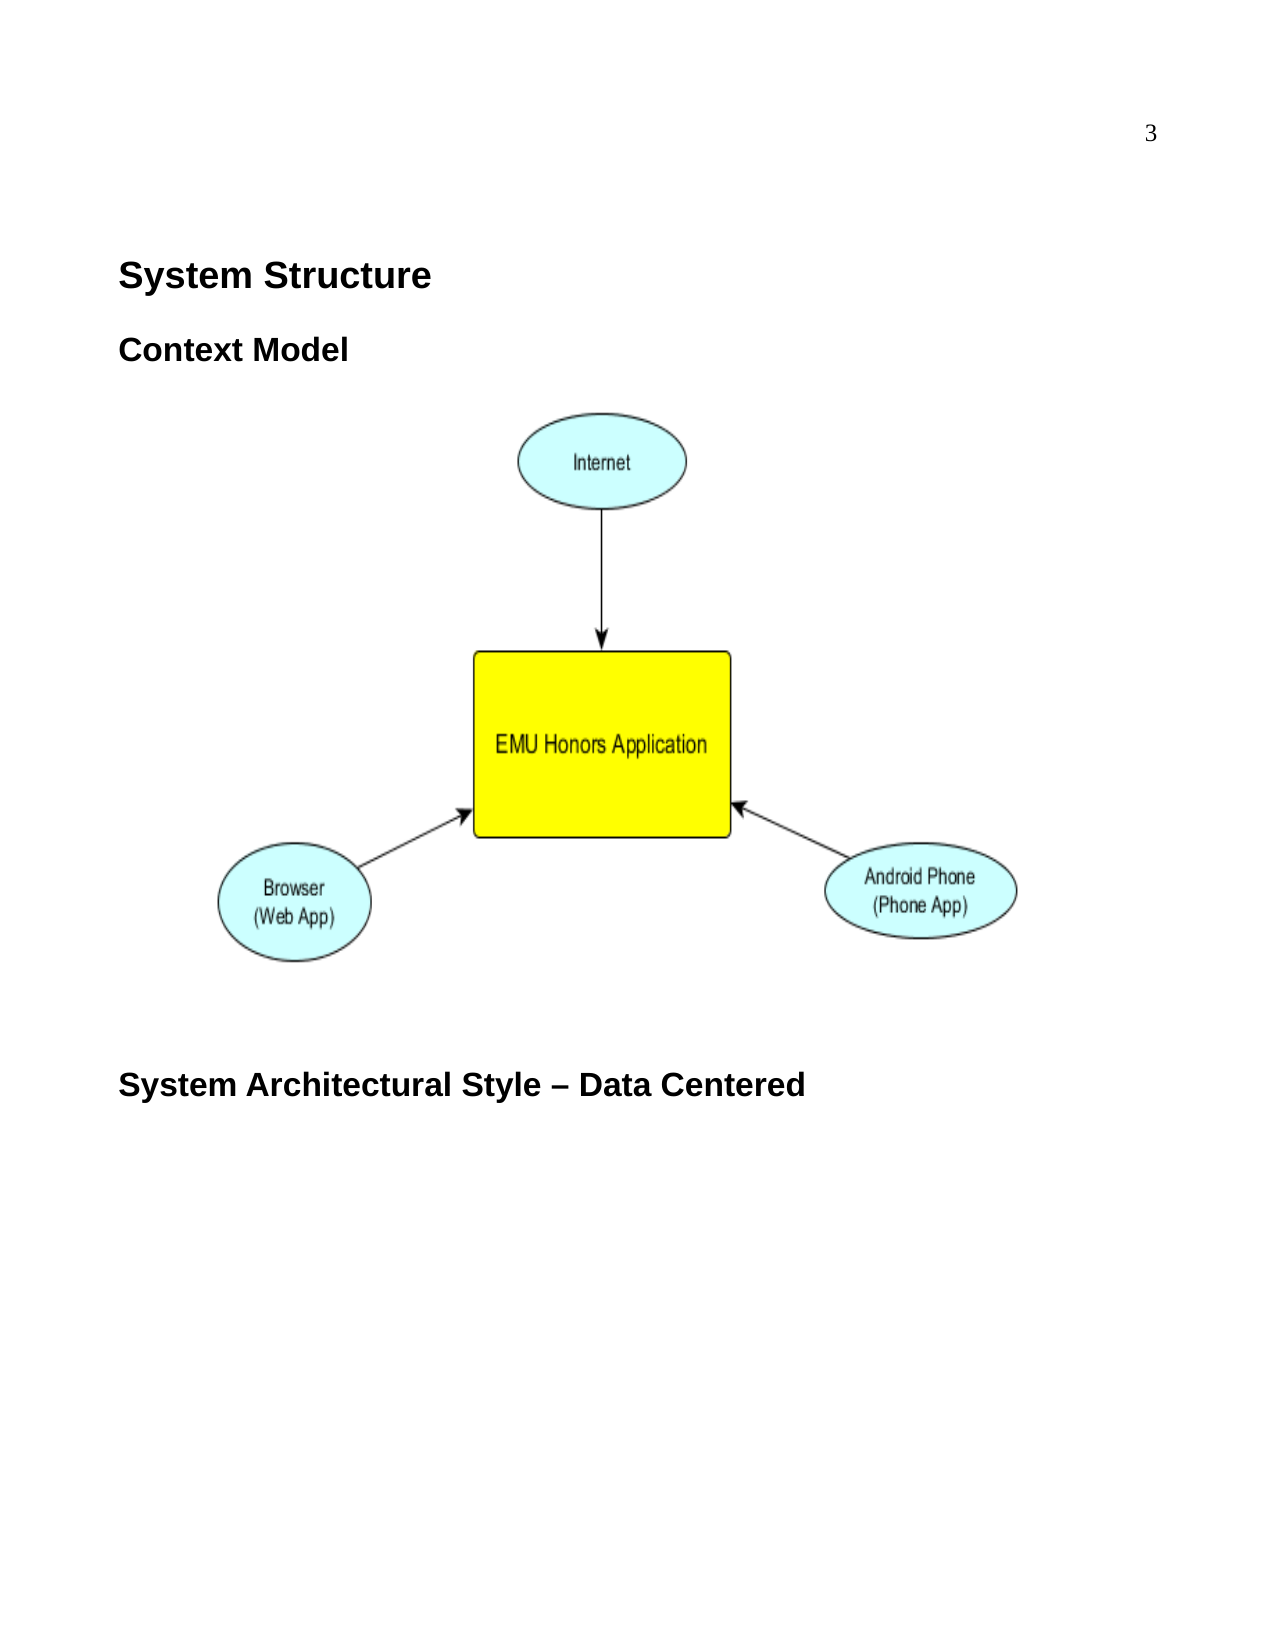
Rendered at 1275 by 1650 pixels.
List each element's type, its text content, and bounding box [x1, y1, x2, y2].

picture [197, 385, 1037, 989]
subtitle System Architectural Style – Data Centered [118, 1065, 1157, 1103]
subtitle System Structure [118, 252, 1157, 296]
subtitle Context Model [118, 329, 1157, 368]
